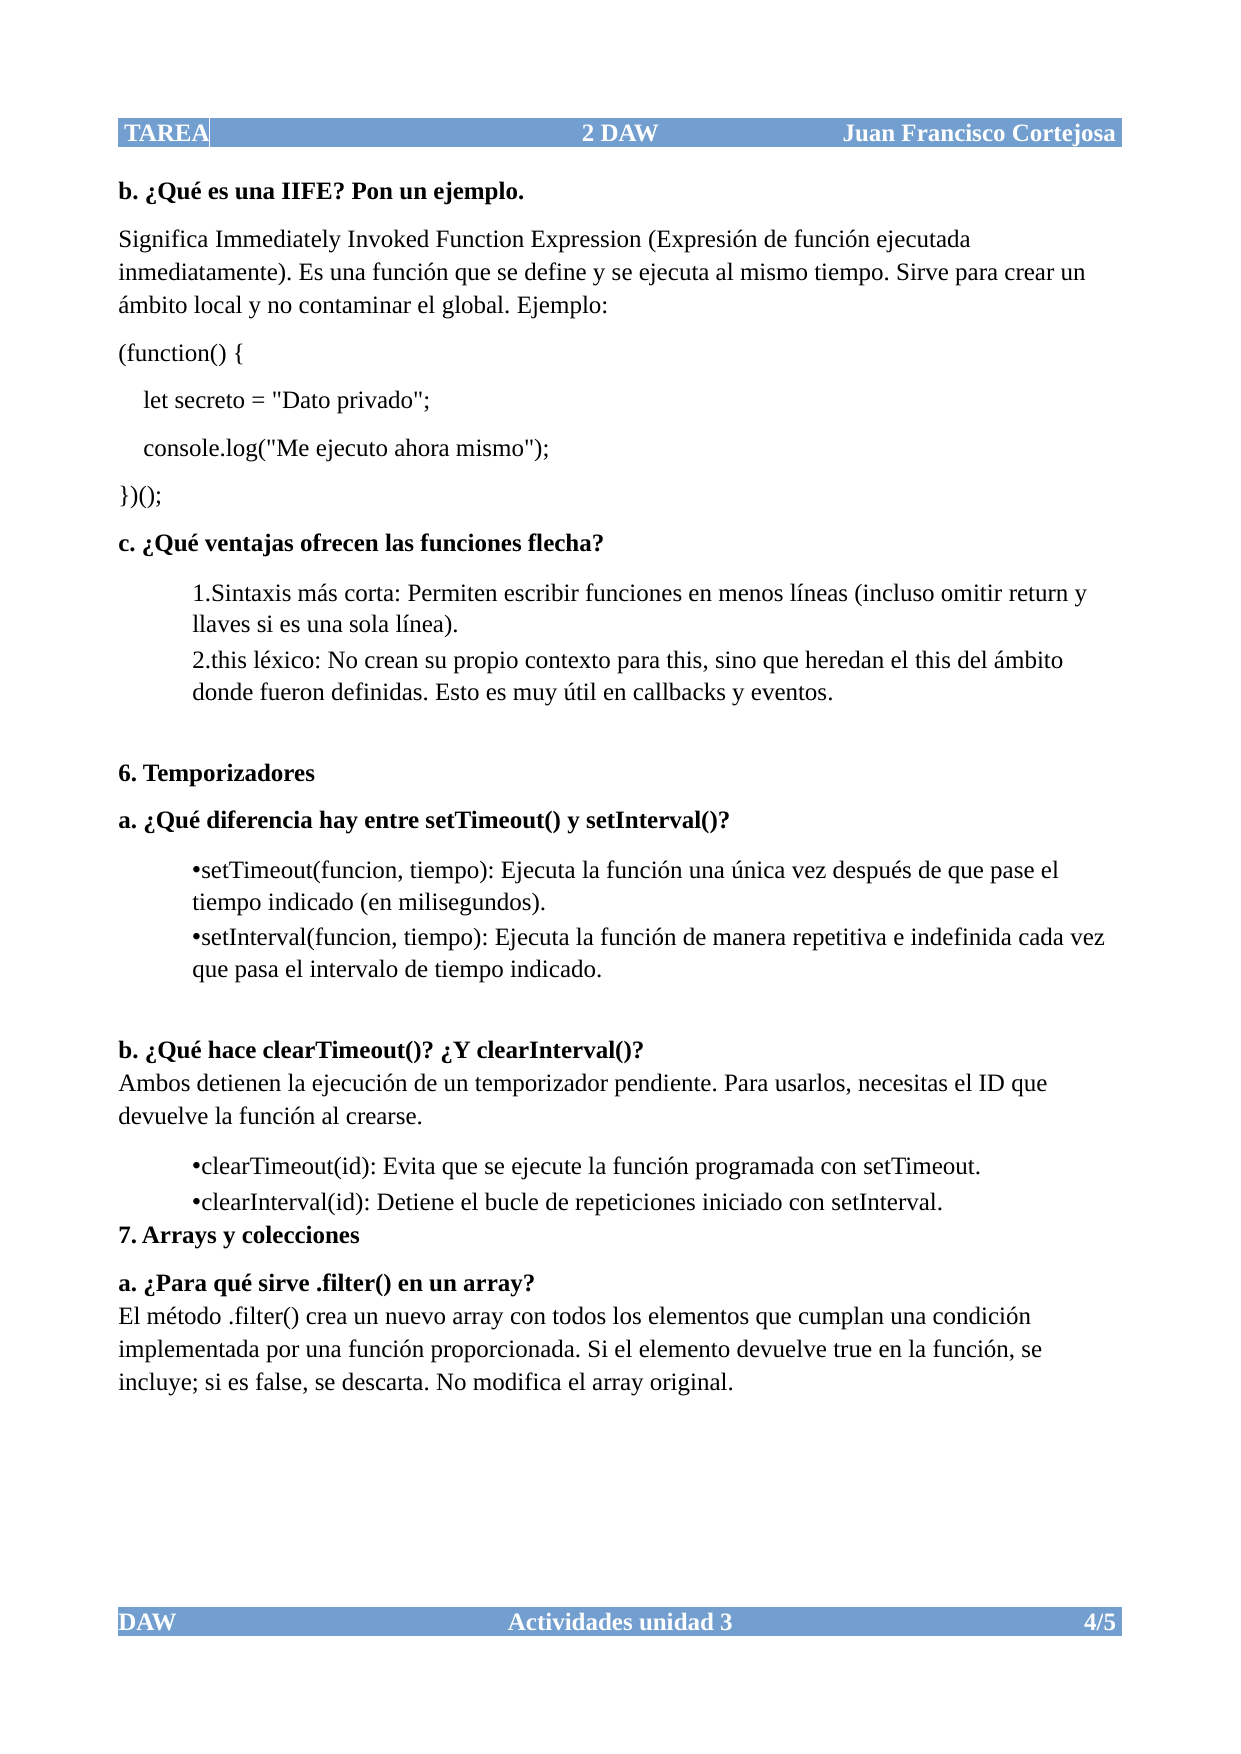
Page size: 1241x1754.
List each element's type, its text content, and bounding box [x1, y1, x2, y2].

text 6. Temporizadores [118, 758, 1122, 786]
list setTimeout(funcion, tiempo): Ejecuta la función una única vez después de que pase el tiempo indicado (en milisegundos). [118, 853, 1122, 915]
text a. ¿Qué diferencia hay entre setTimeout() y setInterval()? [118, 805, 1122, 834]
text })(); [118, 480, 1122, 509]
text c. ¿Qué ventajas ofrecen las funciones flecha? [118, 528, 1122, 557]
text b. ¿Qué es una IIFE? Pon un ejemplo. [118, 176, 1122, 205]
list clearInterval(id): Detiene el bucle de repeticiones iniciado con setInterval. [118, 1184, 1122, 1216]
list Sintaxis más corta: Permiten escribir funciones en menos líneas (incluso omitir return y llaves si es una sola línea). [118, 576, 1122, 638]
text console.log("Me ejecuto ahora mismo"); [118, 433, 1122, 462]
text (function() { [118, 338, 1122, 366]
text let secreto = "Dato privado"; [118, 385, 1122, 414]
text 7. Arrays y colecciones [118, 1220, 1122, 1249]
text b. ¿Qué hace clearTimeout()? ¿Y clearInterval()? Ambos detienen la ejecución de un temporizador pendiente. Para usarlos, necesitas el ID que devuelve la función al crearse. [118, 1035, 1122, 1129]
list clearTimeout(id): Evita que se ejecute la función programada con setTimeout. [118, 1148, 1122, 1180]
text a. ¿Para qué sirve .filter() en un array? El método .filter() crea un nuevo array con todos los elementos que cumplan una condición implementada por una función proporcionada. Si el elemento devuelve true en la función, se incluye; si es false, se descarta. No modifica el array original. [118, 1268, 1122, 1396]
list this léxico: No crean su propio contexto para this, sino que heredan el this del ámbito donde fueron definidas. Esto es muy útil en callbacks y eventos. [118, 643, 1122, 705]
list setInterval(funcion, tiempo): Ejecuta la función de manera repetitiva e indefinida cada vez que pasa el intervalo de tiempo indicado. [118, 920, 1122, 982]
text Significa Immediately Invoked Function Expression (Expresión de función ejecutada inmediatamente). Es una función que se define y se ejecuta al mismo tiempo. Sirve para crear un ámbito local y no contaminar el global. Ejemplo: [118, 224, 1122, 319]
